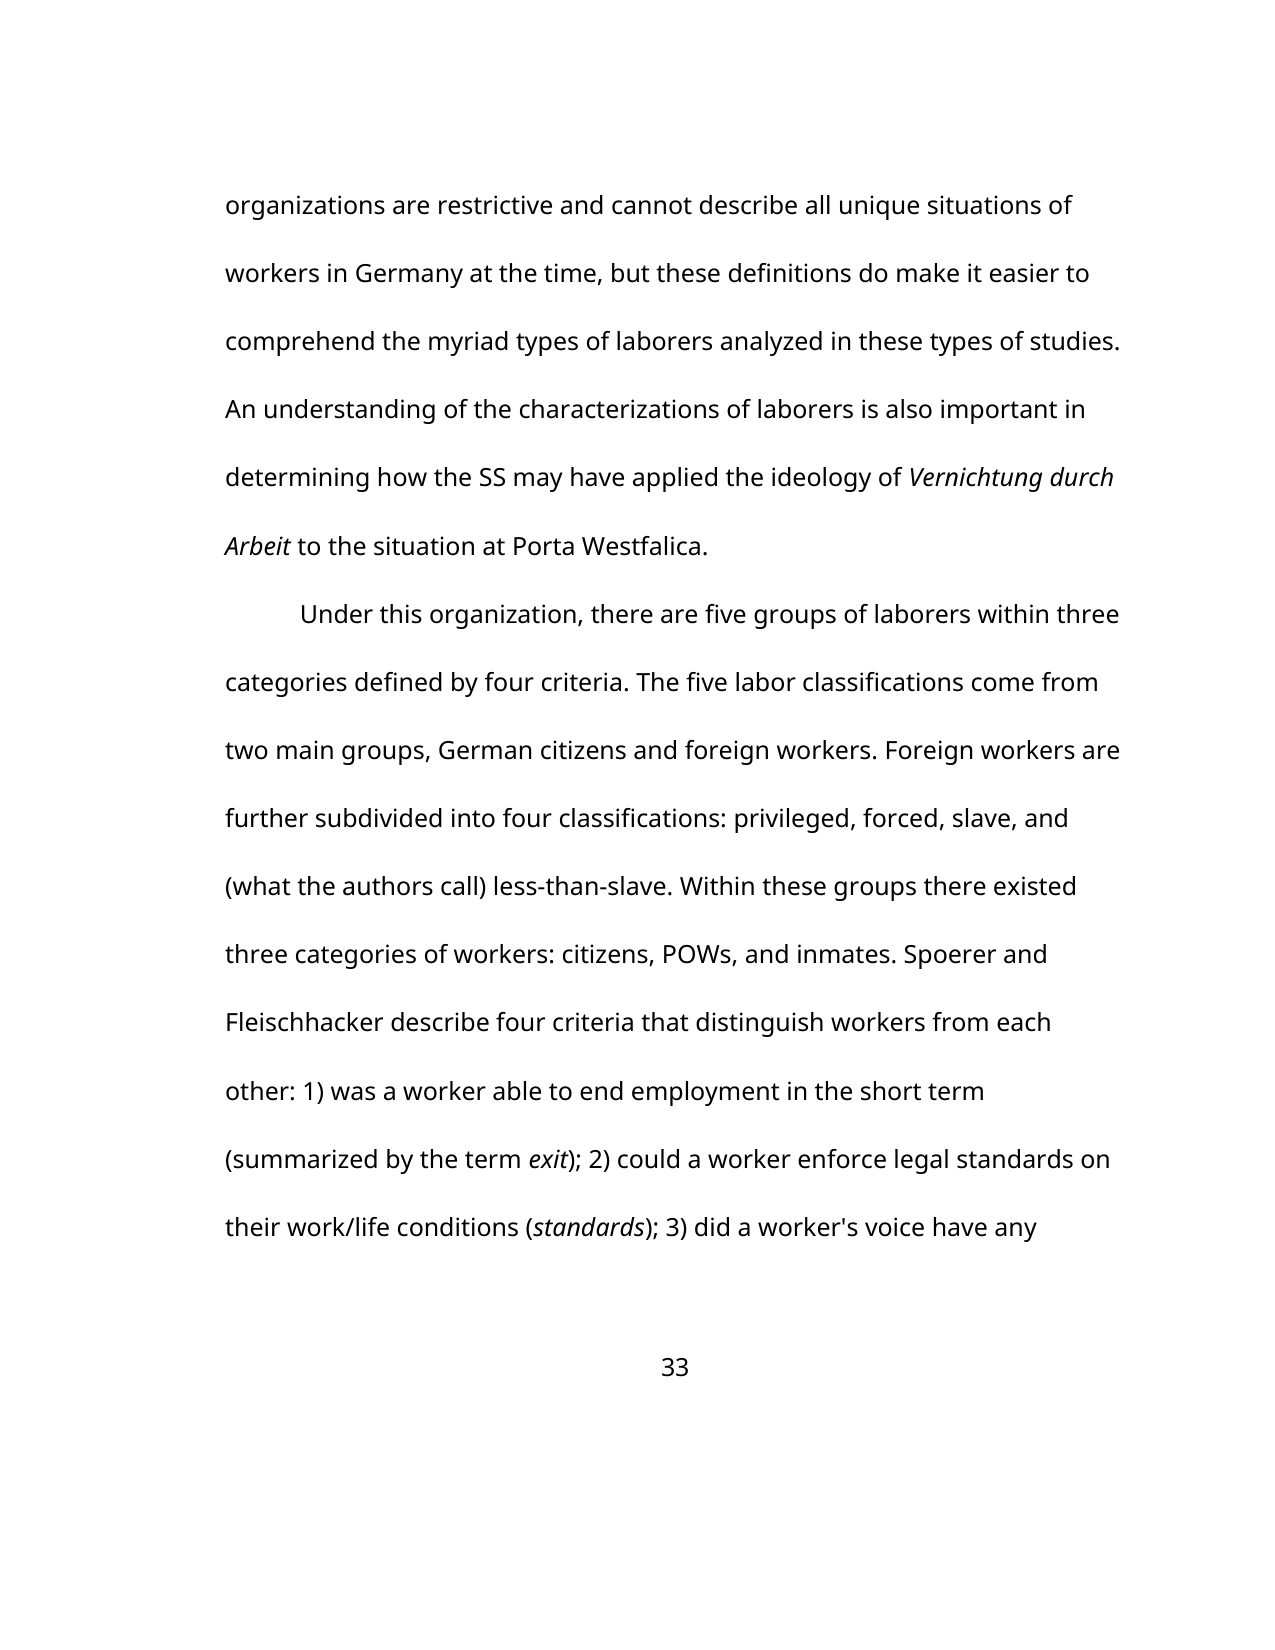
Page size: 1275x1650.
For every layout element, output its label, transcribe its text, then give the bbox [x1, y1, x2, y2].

text Under this organization, there are five groups of laborers within three categories defined by four criteria. The five labor classifications come from two main groups, German citizens and foreign workers. Foreign workers are further subdivided into four classifications: privileged, forced, slave, and (what the authors call) less-than-slave. Within these groups there existed three categories of workers: citizens, POWs, and inmates. Spoerer and Fleischhacker describe four criteria that distinguish workers from each other: 1) was a worker able to end employment in the short term (summarized by the term exit); 2) could a worker enforce legal standards on their work/life conditions (standards); 3) did a worker's voice have any [225, 596, 1125, 1243]
text organizations are restrictive and cannot describe all unique situations of workers in Germany at the time, but these definitions do make it easier to comprehend the myriad types of laborers analyzed in these types of studies. An understanding of the characterizations of laborers is also important in determining how the SS may have applied the ideology of Vernichtung durch Arbeit to the situation at Porta Westfalica. [225, 187, 1125, 562]
